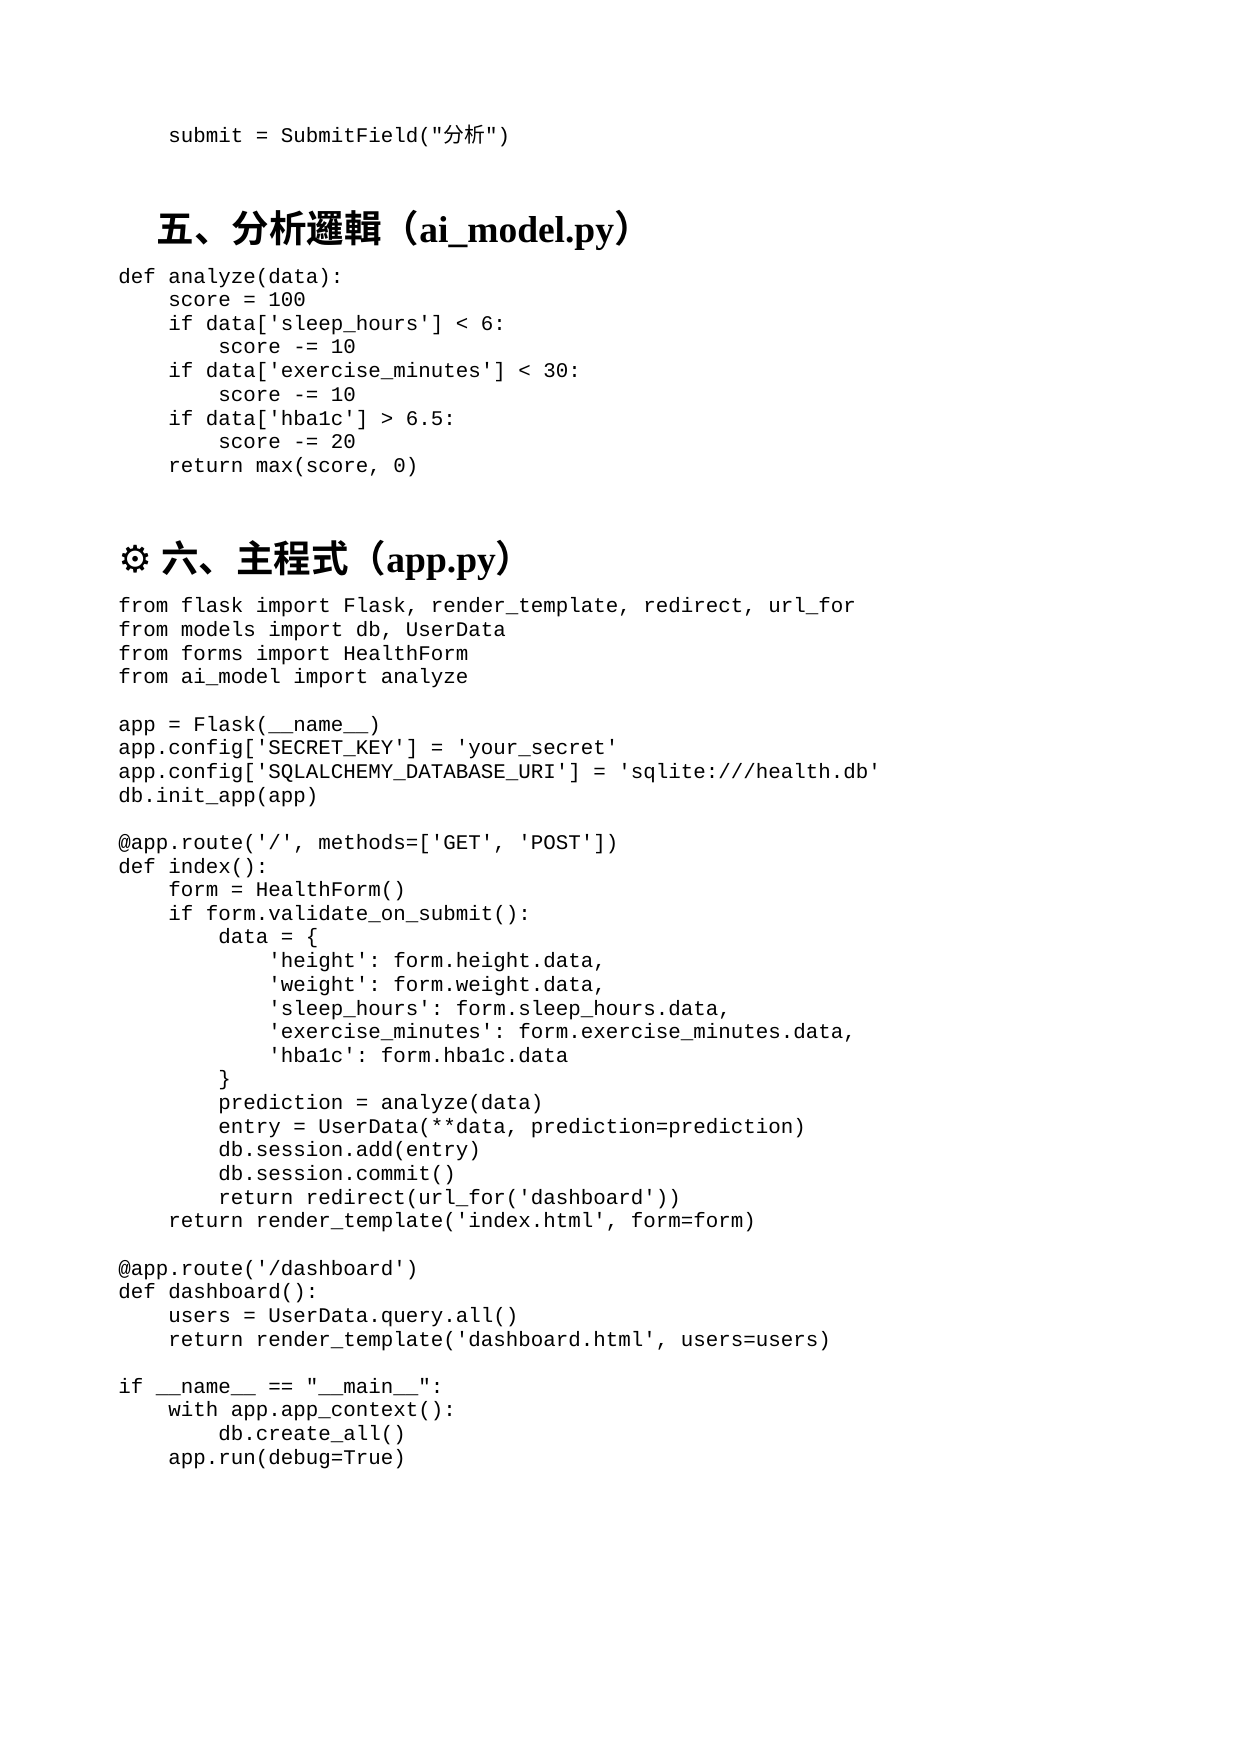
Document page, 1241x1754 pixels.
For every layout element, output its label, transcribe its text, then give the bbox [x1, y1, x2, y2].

text app.run(debug=True) [118, 1447, 1122, 1470]
text db.session.add(entry) [118, 1139, 1122, 1163]
text 'exercise_minutes': form.exercise_minutes.data, [118, 1021, 1122, 1045]
text def analyze(data): [118, 266, 1122, 289]
text form = HealthForm() [118, 879, 1122, 903]
text return max(score, 0) [118, 455, 1122, 478]
text 'height': form.height.data, [118, 950, 1122, 974]
text 'weight': form.weight.data, [118, 974, 1122, 997]
text return render_template('index.html', form=form) [118, 1210, 1122, 1234]
text users = UserData.query.all() [118, 1305, 1122, 1328]
text with app.app_context(): [118, 1399, 1122, 1423]
text } [118, 1068, 1122, 1092]
text score -= 20 [118, 431, 1122, 455]
text 'sleep_hours': form.sleep_hours.data, [118, 997, 1122, 1021]
text score -= 10 [118, 384, 1122, 407]
text db.create_all() [118, 1423, 1122, 1447]
text data = { [118, 927, 1122, 950]
text score -= 10 [118, 337, 1122, 360]
text if data['sleep_hours'] < 6: [118, 313, 1122, 337]
text from models import db, UserData [118, 619, 1122, 643]
text return redirect(url_for('dashboard')) [118, 1187, 1122, 1210]
text entry = UserData(**data, prediction=prediction) [118, 1116, 1122, 1139]
text score = 100 [118, 289, 1122, 313]
text @app.route('/', methods=['GET', 'POST']) [118, 832, 1122, 856]
text app = Flask(__name__) [118, 714, 1122, 737]
text db.init_app(app) [118, 785, 1122, 808]
subtitle ⚙️ 六、主程式（app.py） [118, 529, 1122, 583]
text return render_template('dashboard.html', users=users) [118, 1328, 1122, 1352]
text if data['exercise_minutes'] < 30: [118, 360, 1122, 384]
text if data['hba1c'] > 6.5: [118, 407, 1122, 431]
text if form.validate_on_submit(): [118, 903, 1122, 927]
text app.config['SQLALCHEMY_DATABASE_URI'] = 'sqlite:///health.db' [118, 761, 1122, 785]
text app.config['SECRET_KEY'] = 'your_secret' [118, 737, 1122, 761]
text def index(): [118, 856, 1122, 879]
text @app.route('/dashboard') [118, 1258, 1122, 1281]
text from flask import Flask, render_template, redirect, url_for [118, 596, 1122, 619]
text from ai_model import analyze [118, 666, 1122, 690]
text if __name__ == "__main__": [118, 1376, 1122, 1399]
text db.session.commit() [118, 1163, 1122, 1187]
text from forms import HealthForm [118, 643, 1122, 666]
text def dashboard(): [118, 1281, 1122, 1305]
text prediction = analyze(data) [118, 1092, 1122, 1116]
text 'hba1c': form.hba1c.data [118, 1045, 1122, 1068]
text submit = SubmitField("分析") [118, 118, 1122, 148]
subtitle 🧮 五、分析邏輯（ai_model.py） [118, 199, 1122, 253]
